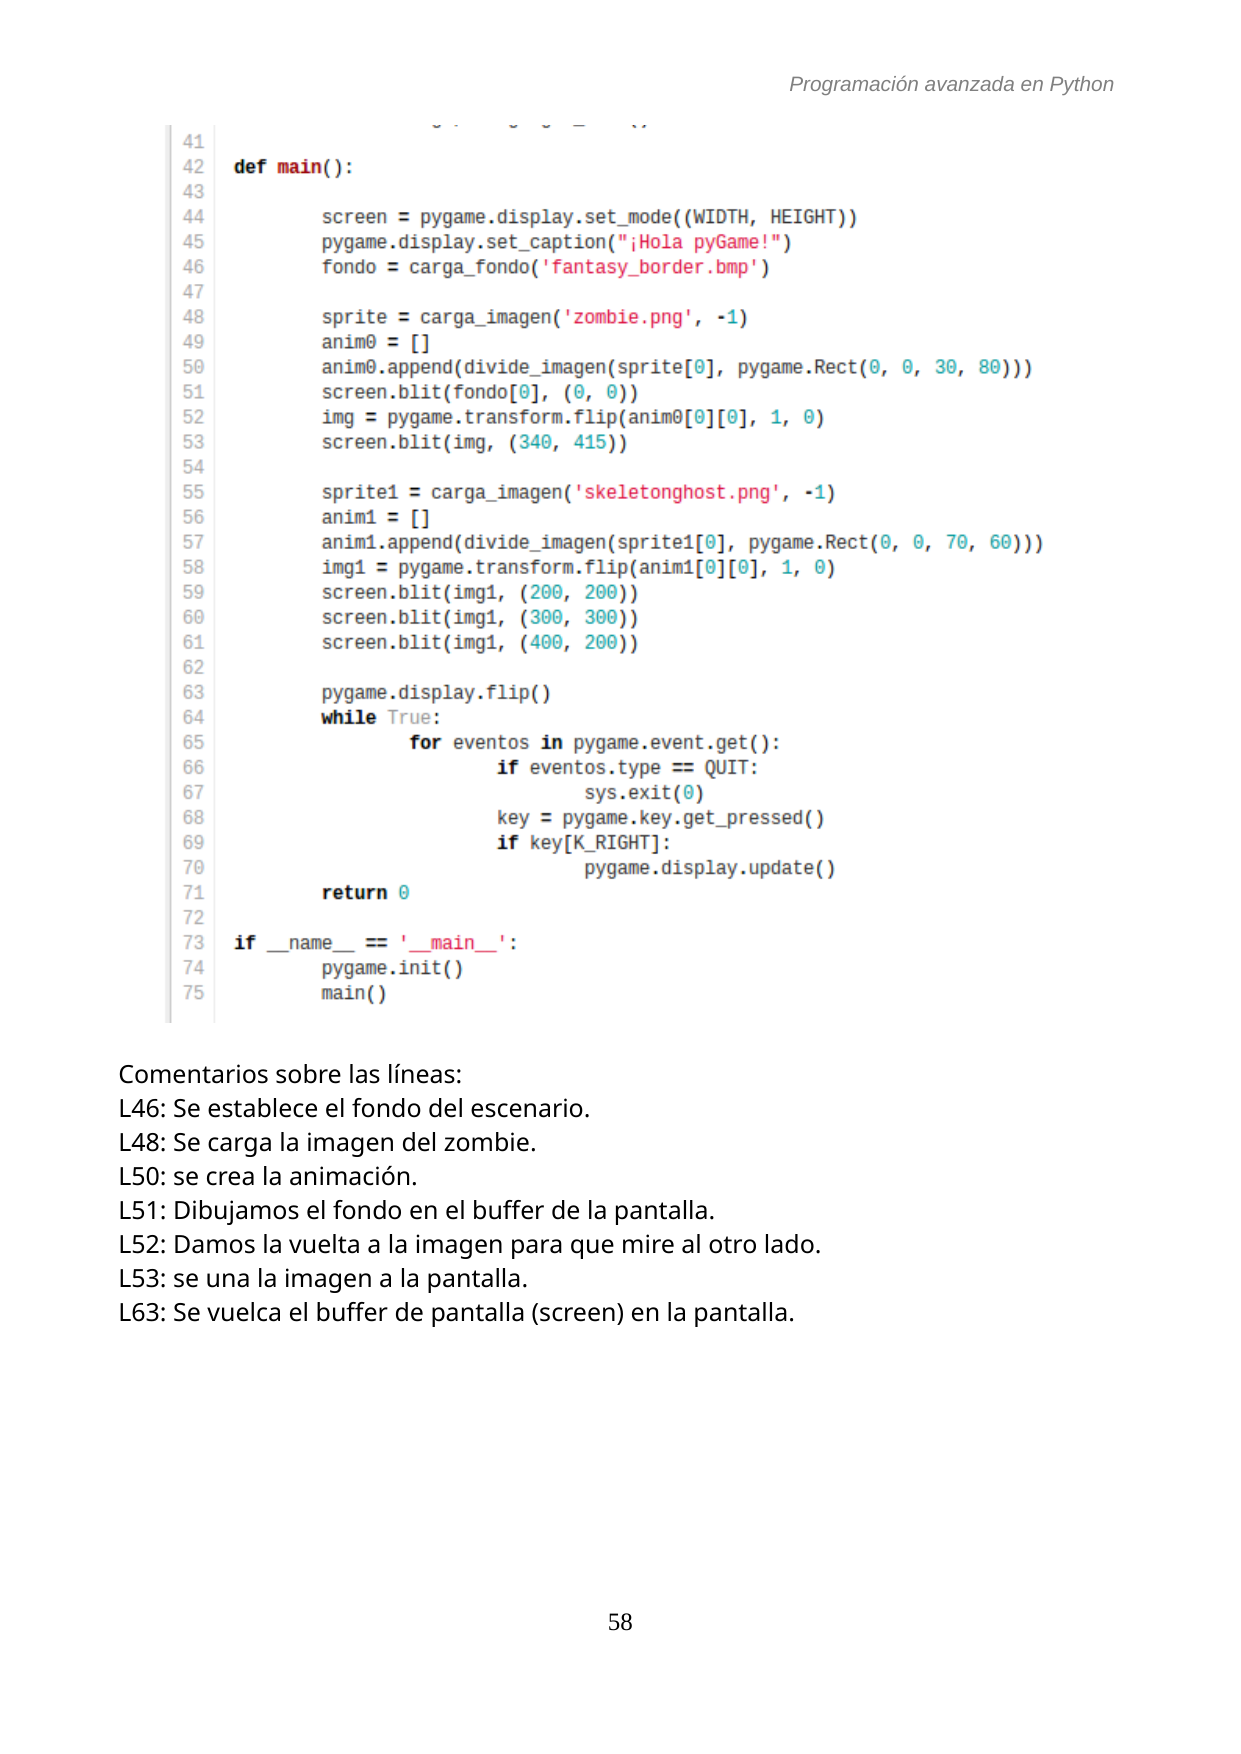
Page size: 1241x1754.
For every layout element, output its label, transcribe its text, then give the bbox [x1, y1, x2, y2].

text L63: Se vuelca el buffer de pantalla (screen) en la pantalla. [118, 1295, 1122, 1329]
picture [131, 125, 1110, 1023]
text L53: se una la imagen a la pantalla. [118, 1261, 1122, 1295]
text L50: se crea la animación. [118, 1159, 1122, 1193]
text L48: Se carga la imagen del zombie. [118, 1125, 1122, 1159]
text L52: Damos la vuelta a la imagen para que mire al otro lado. [118, 1227, 1122, 1261]
text L46: Se establece el fondo del escenario. [118, 1091, 1122, 1125]
text Comentarios sobre las líneas: [118, 1057, 1122, 1091]
text L51: Dibujamos el fondo en el buffer de la pantalla. [118, 1193, 1122, 1227]
